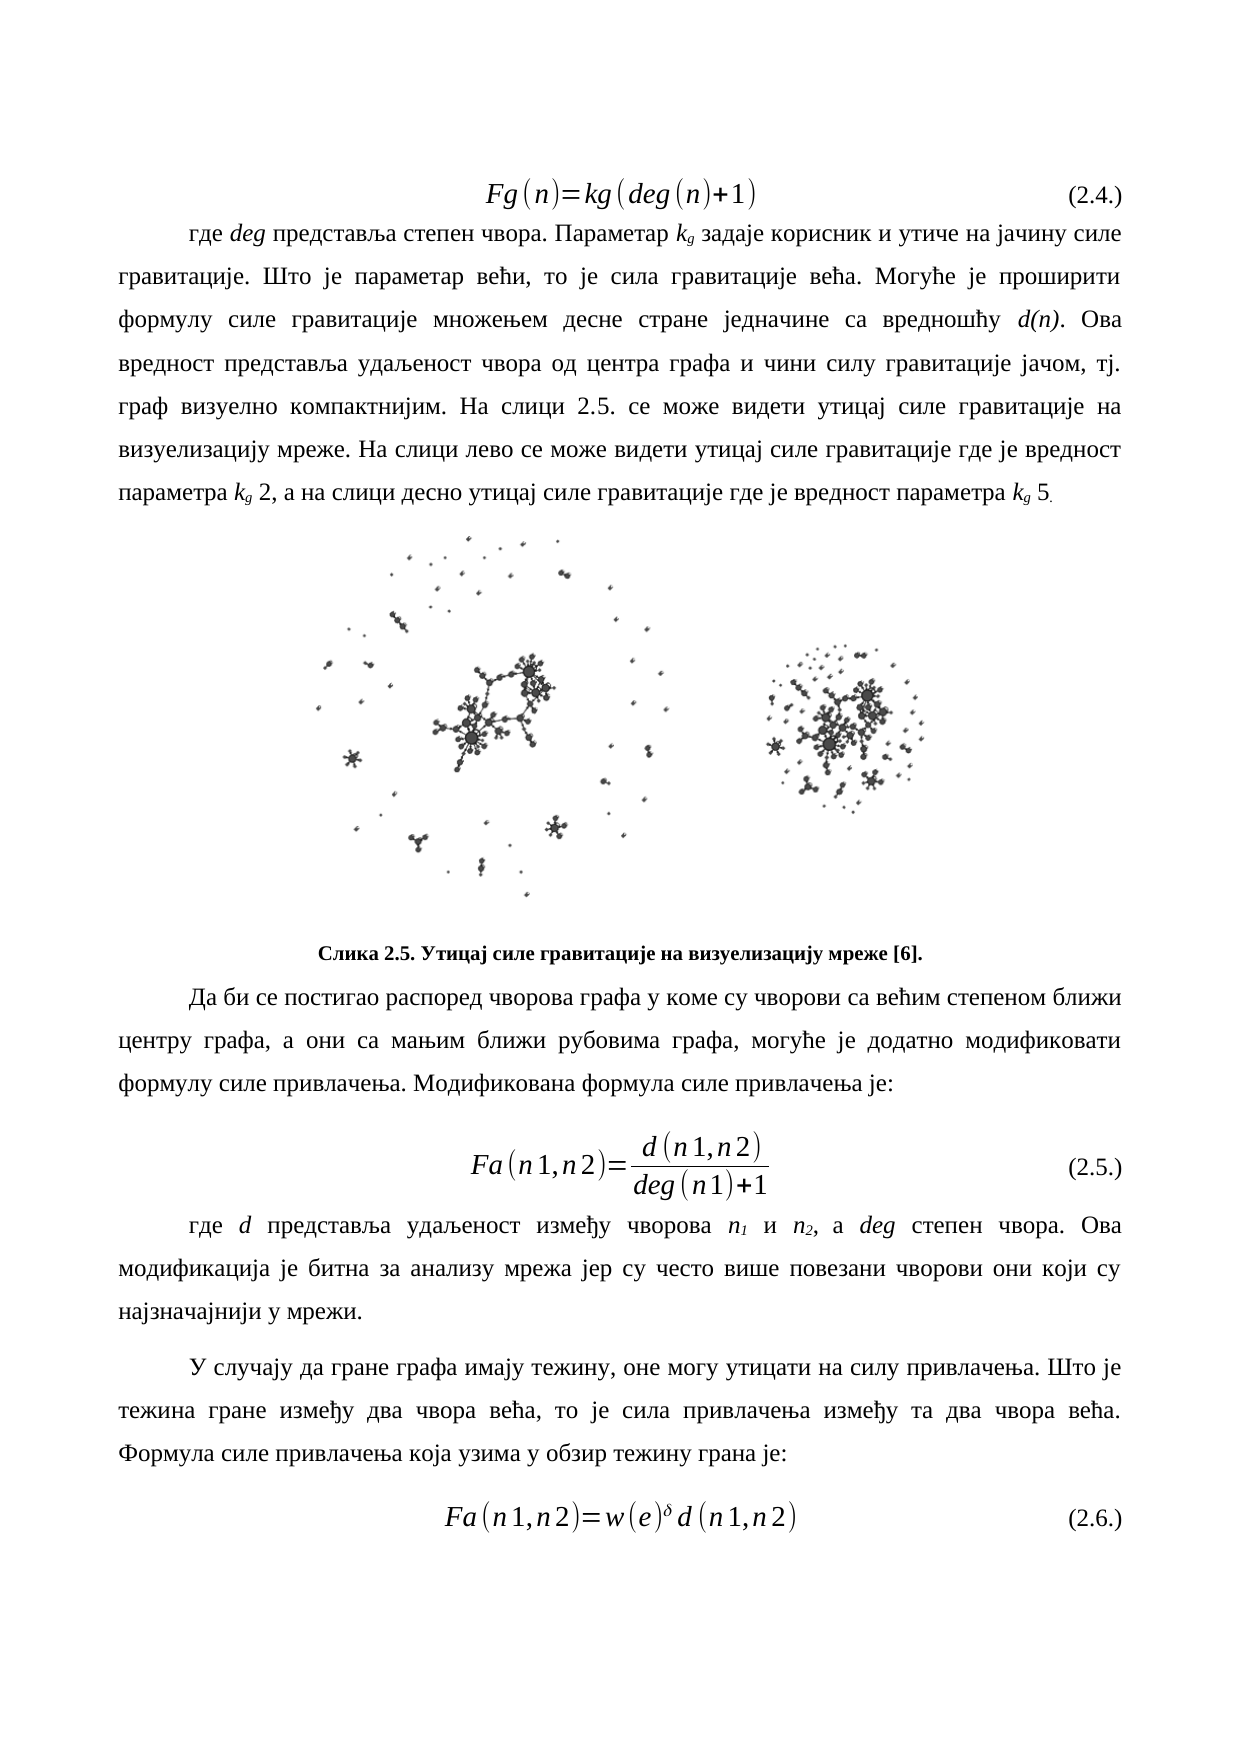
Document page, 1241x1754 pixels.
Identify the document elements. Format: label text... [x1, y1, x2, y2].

text (2.5.) [118, 1130, 1122, 1204]
text У случају да гране графа имају тежину, оне могу утицати на силу привлачења. Што је тежина гране између два чвора већа, то је сила привлачења између та два чвора већа. Формула силе привлачења која узима у обзир тежину грана је: [118, 1352, 1122, 1467]
text где d представља удаљеност између чворова n1 и n2, а deg степен чвора. Ова модификација је битна за анализу мрежа јер су често више повезани чворови они који су најзначајнији у мрежи. [118, 1210, 1122, 1325]
picture [311, 532, 929, 902]
text (2.6.) [118, 1500, 1122, 1535]
text где deg представља степен чвора. Параметар kg задаје корисник и утиче на јачину силе гравитације. Што је параметар већи, то је сила гравитације већа. Могуће је проширити формулу силе гравитације множењем десне стране једначине са вредношћу d(n). Ова вредност представља удаљеност чвора од центра графа и чини силу гравитације јачом, тј. граф визуелно компактнијим. На слици 2.5. се може видети утицај силе гравитације на визуелизацију мреже. На слици лево се може видети утицај силе гравитације где је вредност параметра kg 2, а на слици десно утицај силе гравитације где је вредност параметра kg 5. [118, 218, 1122, 506]
text (2.4.) [118, 177, 1122, 212]
text Да би се постигао распоред чворова графа у коме су чворови са већим степеном ближи центру графа, а они са мањим ближи рубовима графа, могуће је додатно модификовати формулу силе привлачења. Модификована формула силе привлачења је: [118, 982, 1122, 1097]
text Слика 2.5. Утицај силе гравитације на визуелизацију мреже [6]. [118, 545, 1122, 965]
